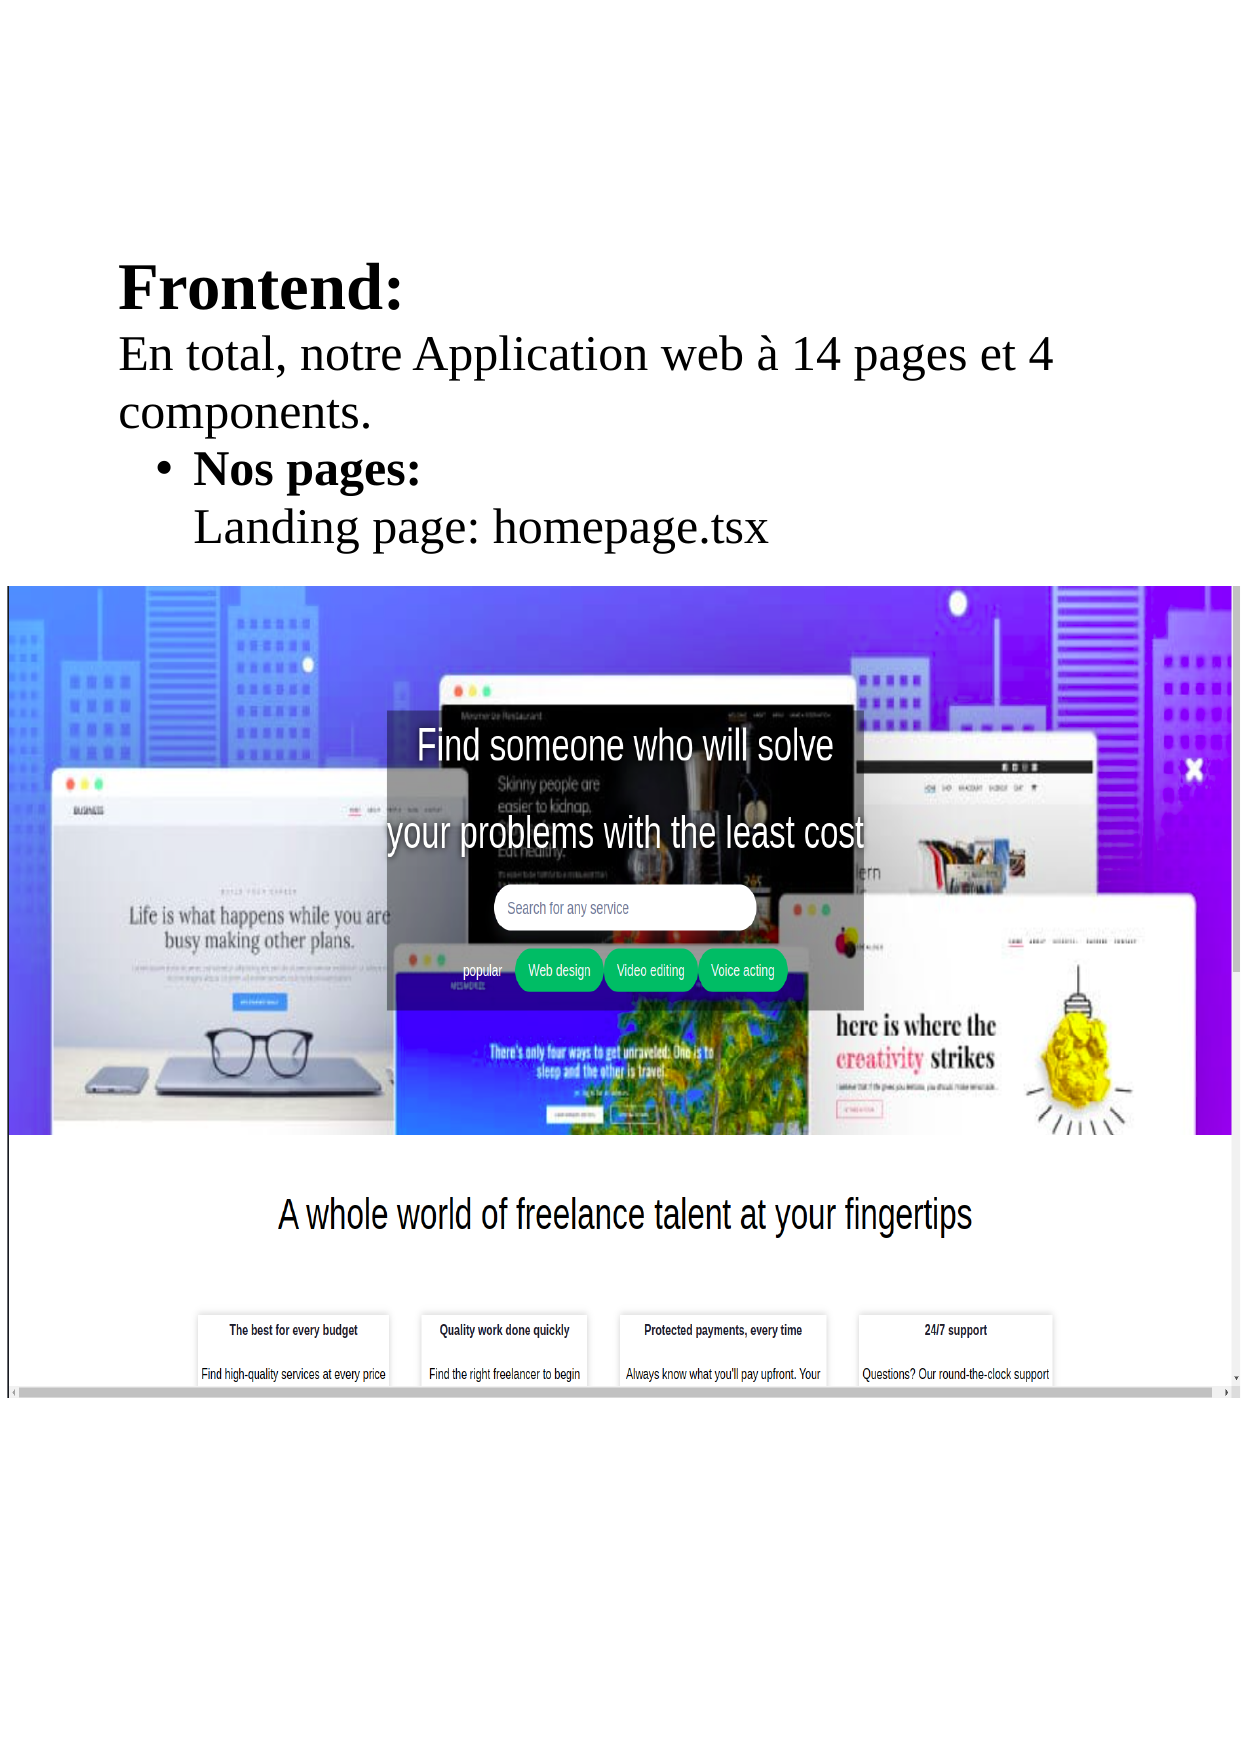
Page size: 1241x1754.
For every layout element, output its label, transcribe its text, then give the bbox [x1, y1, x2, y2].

list Landing page: homepage.tsx [156, 497, 1122, 554]
list Nos pages: [156, 439, 1122, 497]
text Frontend: [118, 247, 1122, 324]
text En total, notre Application web à 14 pages et 4 components. [118, 324, 1122, 439]
picture [7, 586, 1241, 1398]
